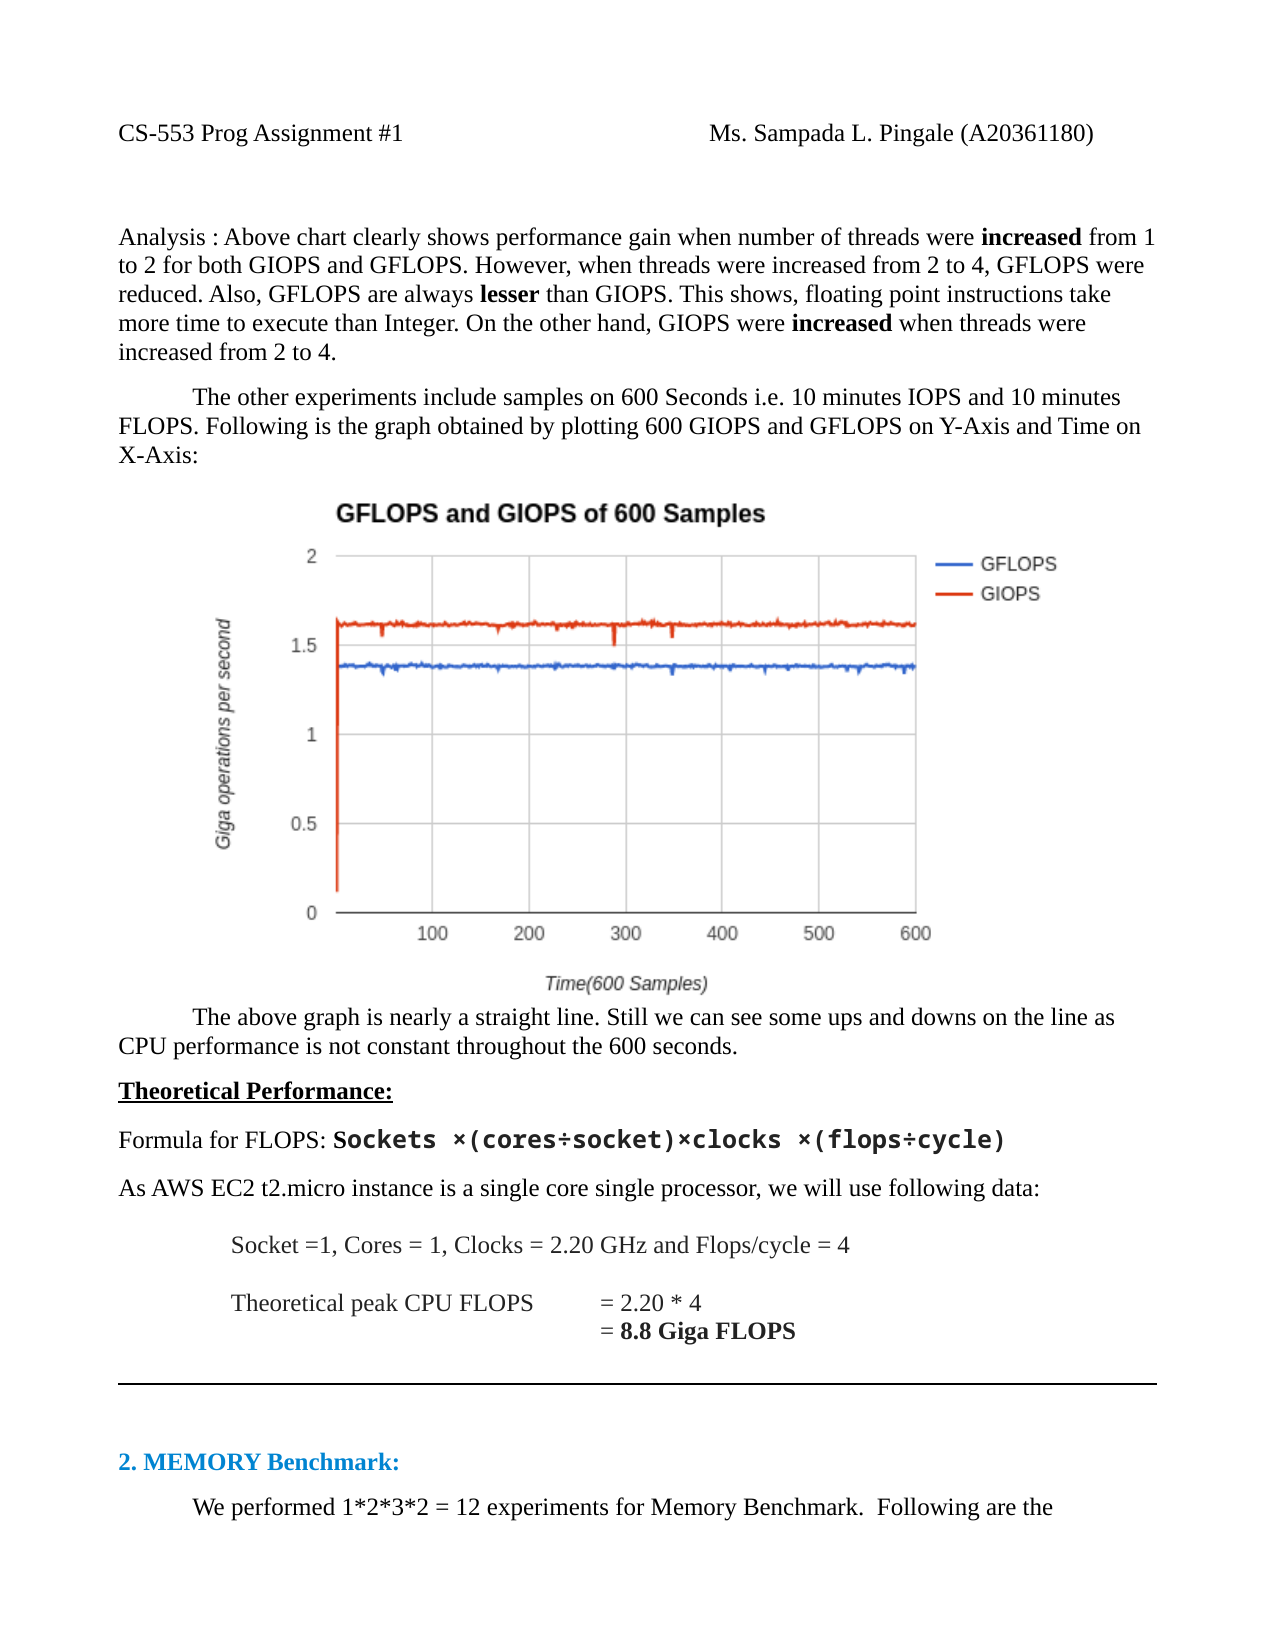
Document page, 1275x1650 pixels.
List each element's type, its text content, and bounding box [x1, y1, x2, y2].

text Theoretical Performance: [118, 1076, 1157, 1105]
text Theoretical peak CPU FLOPS = 2.20 * 4 [231, 1288, 1157, 1316]
text The above graph is nearly a straight line. Still we can see some ups and downs on the line as CPU performance is not constant throughout the 600 seconds. [118, 485, 1157, 1060]
text As AWS EC2 t2.micro instance is a single core single processor, we will use following data: [118, 1173, 1157, 1201]
text Formula for FLOPS: Sockets ×(cores÷socket)×clocks ×(flops÷cycle) [118, 1122, 1157, 1156]
text The other experiments include samples on 600 Seconds i.e. 10 minutes IOPS and 10 minutes FLOPS. Following is the graph obtained by plotting 600 GIOPS and GFLOPS on Y-Axis and Time on X-Axis: [118, 382, 1157, 468]
text = 8.8 Giga FLOPS [231, 1316, 1157, 1345]
text Socket =1, Cores = 1, Clocks = 2.20 GHz and Flops/cycle = 4 [231, 1230, 1157, 1259]
text Analysis : Above chart clearly shows performance gain when number of threads were increased from 1 to 2 for both GIOPS and GFLOPS. However, when threads were increased from 2 to 4, GFLOPS were reduced. Also, GFLOPS are always lesser than GIOPS. This shows, floating point instructions take more time to execute than Integer. On the other hand, GIOPS were increased when threads were increased from 2 to 4. [118, 222, 1157, 366]
text 2. MEMORY Benchmark: [118, 1447, 1157, 1476]
text We performed 1*2*3*2 = 12 experiments for Memory Benchmark. Following are the [118, 1492, 1157, 1521]
picture [200, 485, 1075, 1003]
